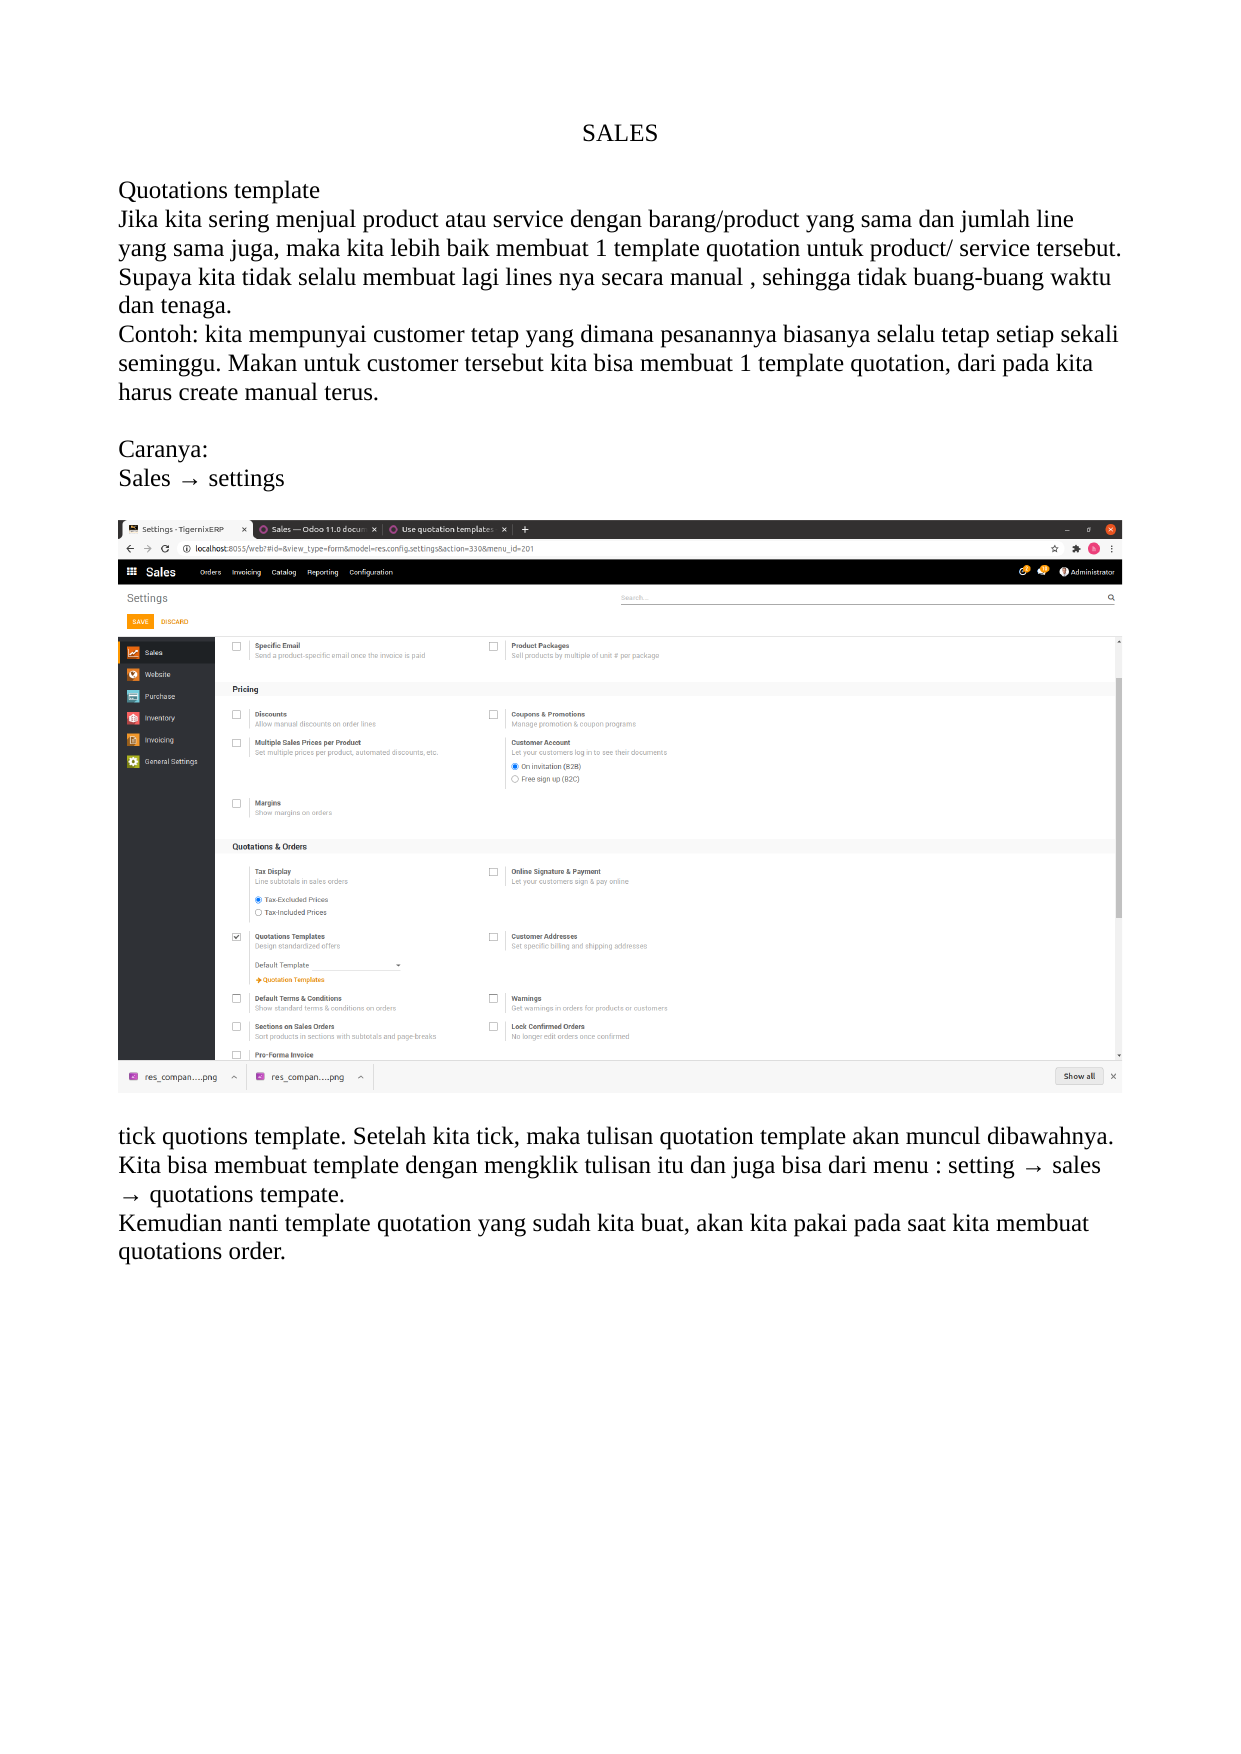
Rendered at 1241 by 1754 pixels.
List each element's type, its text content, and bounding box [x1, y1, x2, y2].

text Quotations template [118, 176, 1122, 204]
text tick quotions template. Setelah kita tick, maka tulisan quotation template akan muncul dibawahnya. Kita bisa membuat template dengan mengklik tulisan itu dan juga bisa dari menu : setting → sales → quotations tempate. [118, 1121, 1122, 1208]
text Contoh: kita mempunyai customer tetap yang dimana pesanannya biasanya selalu tetap setiap sekali seminggu. Makan untuk customer tersebut kita bisa membuat 1 template quotation, dari pada kita harus create manual terus. [118, 319, 1122, 406]
picture [118, 520, 1123, 1093]
text Jika kita sering menjual product atau service dengan barang/product yang sama dan jumlah line yang sama juga, maka kita lebih baik membuat 1 template quotation untuk product/ service tersebut. Supaya kita tidak selalu membuat lagi lines nya secara manual , sehingga tidak buang-buang waktu dan tenaga. [118, 204, 1122, 319]
text Caranya: [118, 434, 1122, 463]
text SALES [118, 118, 1122, 147]
text Kemudian nanti template quotation yang sudah kita buat, akan kita pakai pada saat kita membuat quotations order. [118, 1208, 1122, 1265]
text Sales → settings [118, 463, 1122, 492]
